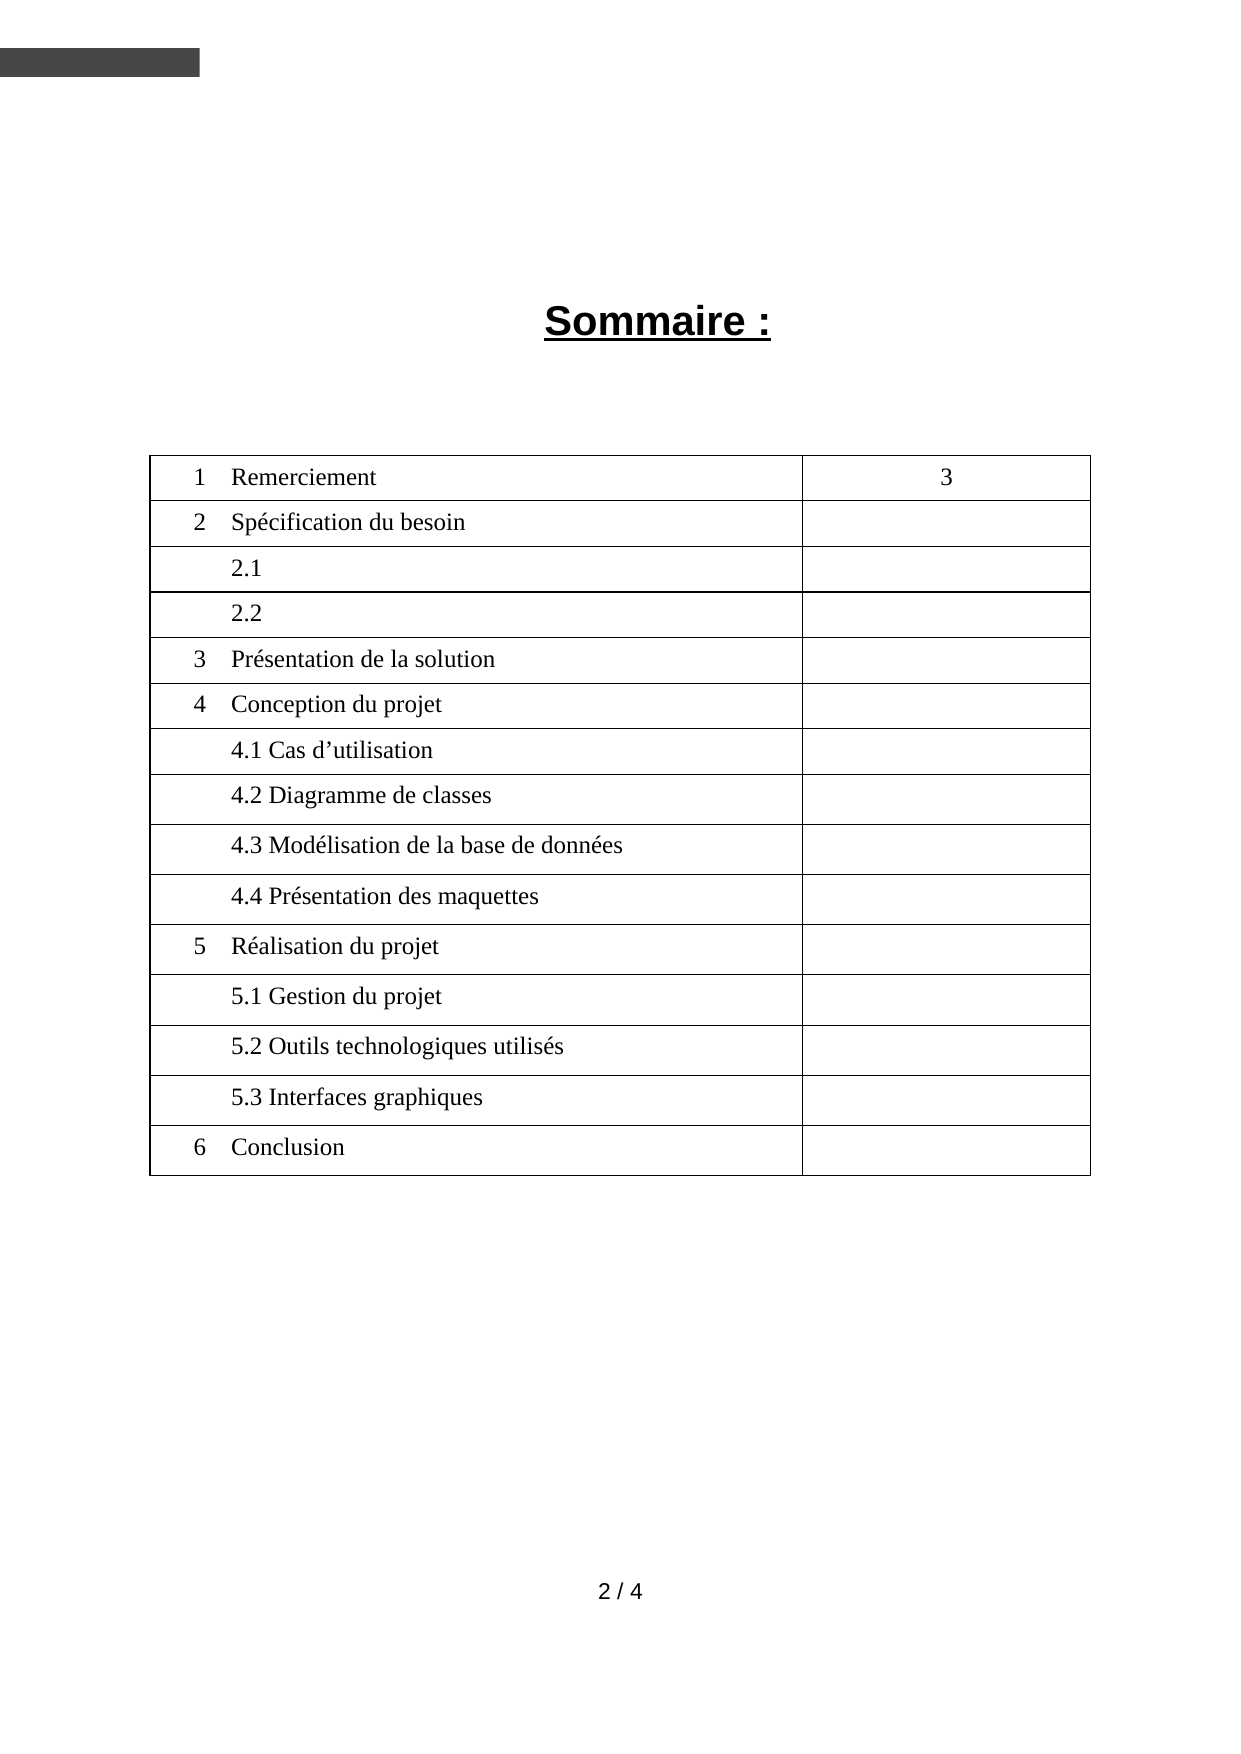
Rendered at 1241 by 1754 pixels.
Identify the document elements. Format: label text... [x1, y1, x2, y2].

table_cell [803, 684, 1090, 728]
table_cell Spécification du besoin [151, 501, 802, 546]
table_cell [803, 638, 1090, 682]
table_cell [803, 729, 1090, 773]
table_cell 2.1 [151, 547, 802, 591]
table_cell 5.3 Interfaces graphiques [151, 1076, 802, 1125]
table_cell [803, 1026, 1090, 1075]
table_cell [803, 925, 1090, 974]
table_cell [803, 875, 1090, 924]
table_cell [803, 547, 1090, 591]
table_cell Présentation de la solution [151, 638, 802, 682]
table_cell [803, 825, 1090, 874]
table_cell 4.1 Cas d’utilisation [151, 729, 802, 773]
table_cell [803, 593, 1090, 637]
table_cell Réalisation du projet [151, 925, 802, 974]
table_cell [803, 975, 1090, 1024]
table_cell 5.2 Outils technologiques utilisés [151, 1026, 802, 1075]
table_cell 4.2 Diagramme de classes [151, 775, 802, 824]
table_cell Conception du projet [151, 684, 802, 728]
table_cell 4.4 Présentation des maquettes [151, 875, 802, 924]
table_cell [803, 1126, 1090, 1175]
table_cell [803, 1076, 1090, 1125]
table_cell 2.2 [151, 593, 802, 637]
table_header Remerciement [151, 456, 802, 500]
table_cell Conclusion [151, 1126, 802, 1175]
table_header 3 [803, 456, 1090, 500]
table_cell [803, 501, 1090, 546]
table_cell [803, 775, 1090, 824]
table_cell 5.1 Gestion du projet [151, 975, 802, 1024]
subtitle Sommaire : [187, 297, 1090, 344]
table_cell 4.3 Modélisation de la base de données [151, 825, 802, 874]
